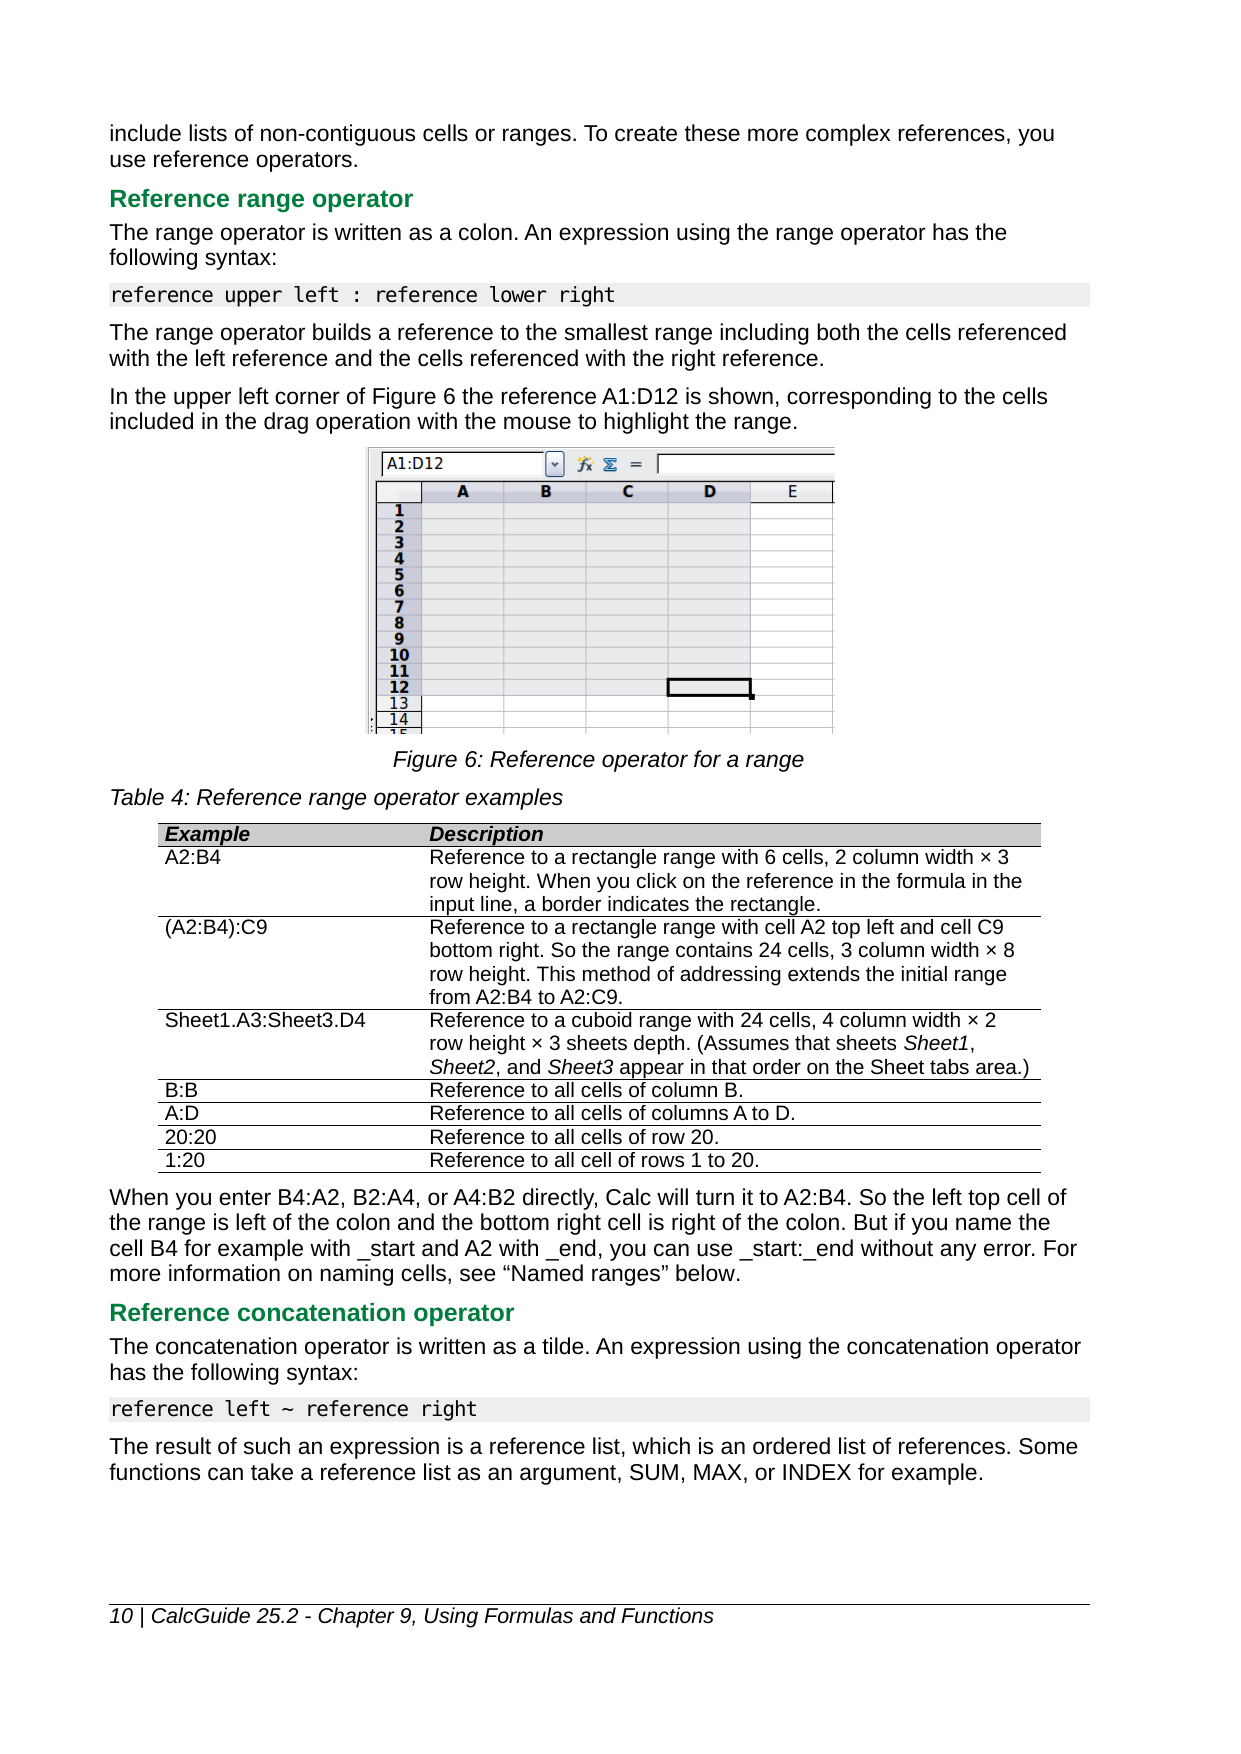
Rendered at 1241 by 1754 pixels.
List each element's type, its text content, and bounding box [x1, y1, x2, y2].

table_cell Reference to all cells of column B. [423, 1080, 1041, 1102]
text Table 4: Reference range operator examples [109, 784, 1090, 810]
table_cell B:B [158, 1080, 423, 1102]
text The concatenation operator is written as a tilde. An expression using the concatenation operator has the following syntax: [109, 1334, 1090, 1385]
table_cell 1:20 [158, 1150, 423, 1172]
table_cell 20:20 [158, 1126, 423, 1148]
picture [364, 447, 835, 734]
table_cell Reference to all cells of columns A to D. [423, 1103, 1041, 1125]
table_header Example [158, 824, 423, 846]
table_cell A:D [158, 1103, 423, 1125]
text The range operator builds a reference to the smallest range including both the cells referenced with the left reference and the cells referenced with the right reference. [109, 319, 1090, 371]
text include lists of non-contiguous cells or ranges. To create these more complex references, you use reference operators. [109, 121, 1090, 172]
table_cell Sheet1.A3:Sheet3.D4 [158, 1010, 423, 1078]
table_cell Reference to all cells of row 20. [423, 1126, 1041, 1148]
text The range operator is written as a colon. An expression using the range operator has the following syntax: [109, 219, 1090, 270]
table_cell Reference to a rectangle range with cell A2 top left and cell C9 bottom right. So the range contains 24 cells, 3 column width × 8 row height. This method of addressing extends the initial range from A2:B4 to A2:C9. [423, 917, 1041, 1009]
subtitle Reference concatenation operator [109, 1299, 1090, 1327]
text reference upper left : reference lower right [617, 283, 1090, 307]
text The result of such an expression is a reference list, which is an ordered list of references. Some functions can take a reference list as an argument, SUM, MAX, or INDEX for example. [109, 1434, 1090, 1485]
text Figure 6: Reference operator for a range [364, 746, 834, 772]
text reference left ~ reference right [109, 1397, 1090, 1422]
table_cell Reference to a cuboid range with 24 cells, 4 column width × 2 row height × 3 sheets depth. (Assumes that sheets Sheet1, Sheet2, and Sheet3 appear in that order on the Sheet tabs area.) [423, 1010, 1041, 1078]
text When you enter B4:A2, B2:A4, or A4:B2 directly, Calc will turn it to A2:B4. So the left top cell of the range is left of the colon and the bottom right cell is right of the colon. But if you name the cell B4 for example with _start and A2 with _end, you can use _start:_end without any error. For more information on naming cells, see “Named ranges” below. [109, 1184, 1090, 1287]
text In the upper left corner of Figure 6 the reference A1:D12 is shown, corresponding to the cells included in the drag operation with the mouse to highlight the range. [109, 383, 1090, 434]
table_cell Reference to a rectangle range with 6 cells, 2 column width × 3 row height. When you click on the reference in the formula in the input line, a border indicates the rectangle. [423, 847, 1041, 916]
table_cell (A2:B4):C9 [158, 917, 423, 1009]
table_cell Reference to all cell of rows 1 to 20. [423, 1150, 1041, 1172]
table_header Description [423, 824, 1041, 846]
table_cell A2:B4 [158, 847, 423, 916]
subtitle Reference range operator [109, 185, 1090, 213]
